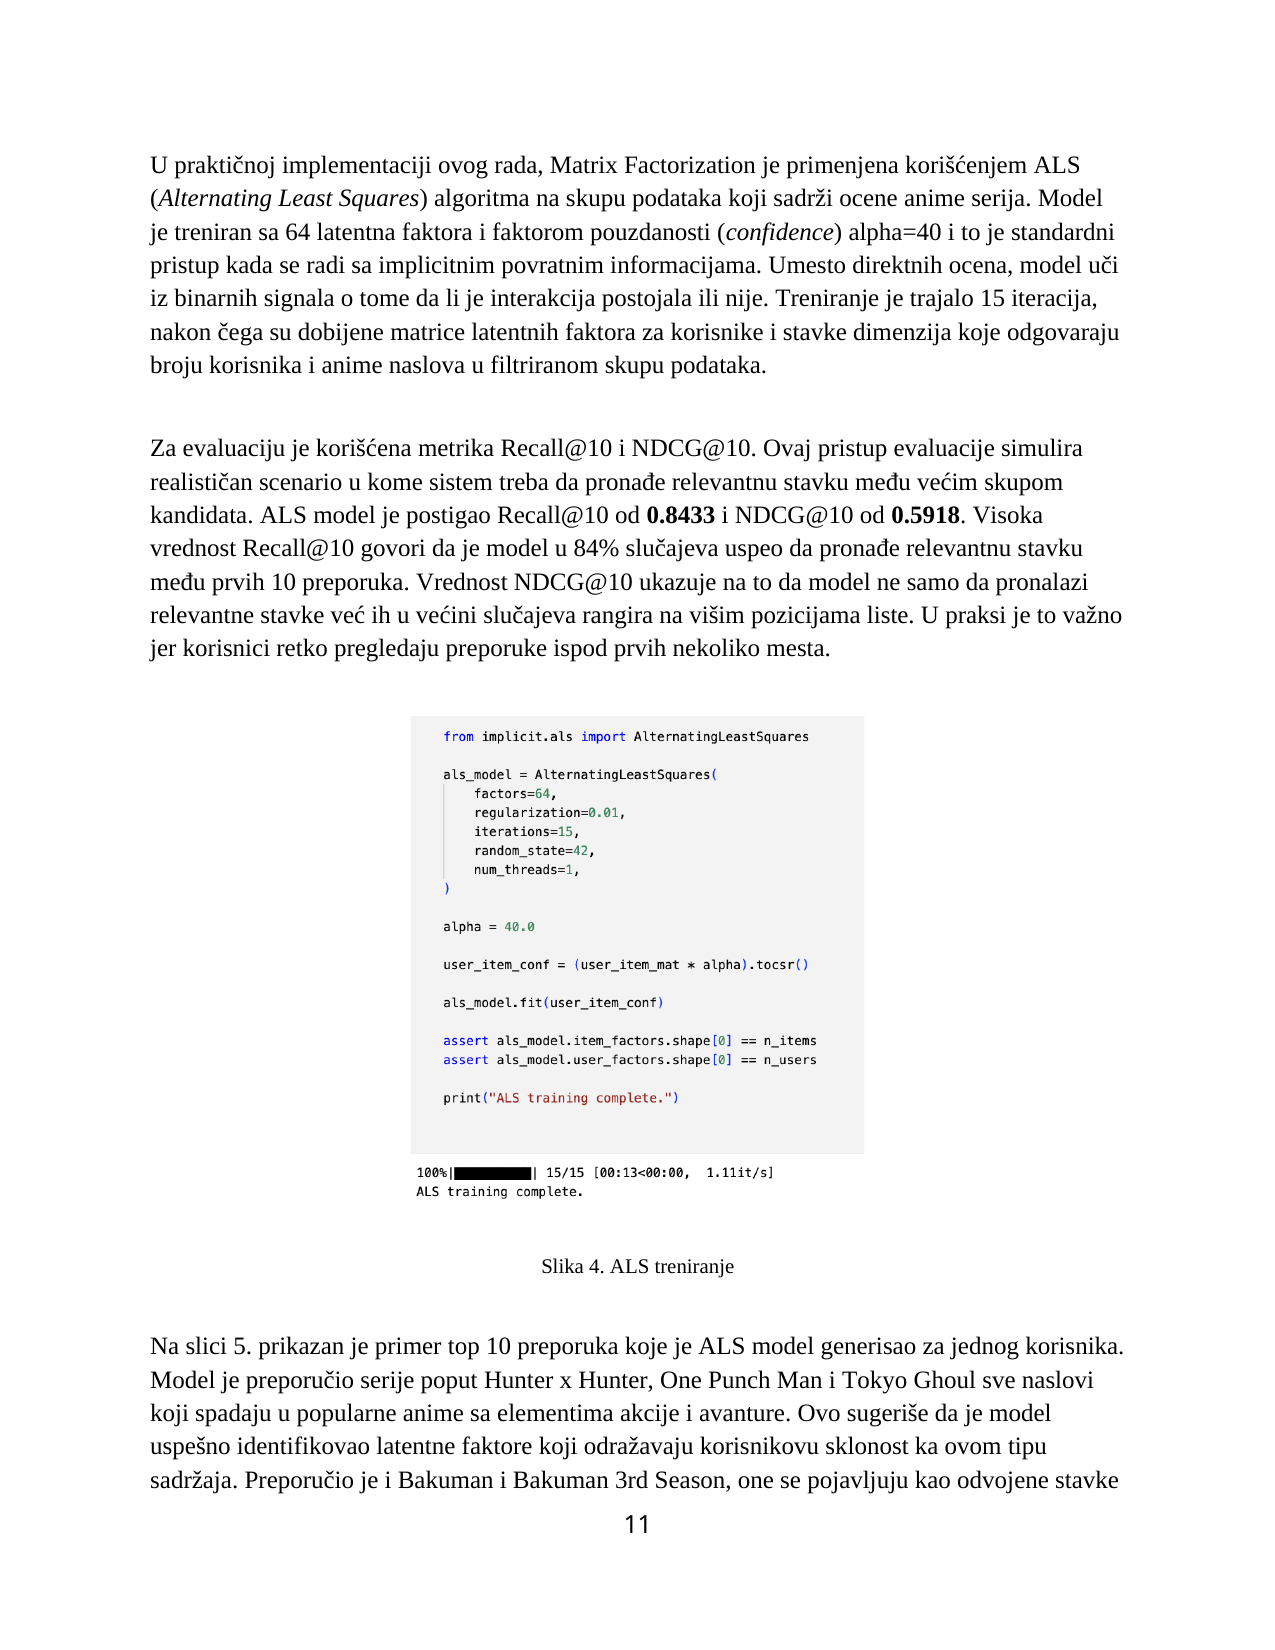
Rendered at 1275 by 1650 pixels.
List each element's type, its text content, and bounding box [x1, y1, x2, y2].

text U praktičnoj implementaciji ovog rada, Matrix Factorization je primenjena korišćenjem ALS (Alternating Least Squares) algoritma na skupu podataka koji sadrži ocene anime serija. Model je treniran sa 64 latentna faktora i faktorom pouzdanosti (confidence) alpha=40 i to je standardni pristup kada se radi sa implicitnim povratnim informacijama. Umesto direktnih ocena, model uči iz binarnih signala o tome da li je interakcija postojala ili nije. Treniranje je trajalo 15 iteracija, nakon čega su dobijene matrice latentnih faktora za korisnike i stavke dimenzija koje odgovaraju broju korisnika i anime naslova u filtriranom skupu podataka. [150, 150, 1125, 379]
text Slika 4. ALS treniranje [150, 1253, 1125, 1278]
text Na slici 5. prikazan je primer top 10 preporuka koje je ALS model generisao za jednog korisnika. Model je preporučio serije poput Hunter x Hunter, One Punch Man i Tokyo Ghoul sve naslovi koji spadaju u popularne anime sa elementima akcije i avanture. Ovo sugeriše da je model uspešno identifikovao latentne faktore koji odražavaju korisnikovu sklonost ka ovom tipu sadržaja. Preporučio je i Bakuman i Bakuman 3rd Season, one se pojavljuju kao odvojene stavke [150, 1331, 1125, 1493]
text Za evaluaciju je korišćena metrika Recall@10 i NDCG@10. Ovaj pristup evaluacije simulira realističan scenario u kome sistem treba da pronađe relevantnu stavku među većim skupom kandidata. ALS model je postigao Recall@10 od 0.8433 i NDCG@10 od 0.5918. Visoka vrednost Recall@10 govori da je model u 84% slučajeva uspeo da pronađe relevantnu stavku među prvih 10 preporuka. Vrednost NDCG@10 ukazuje na to da model ne samo da pronalazi relevantne stavke već ih u većini slučajeva rangira na višim pozicijama liste. U praksi je to važno jer korisnici retko pregledaju preporuke ispod prvih nekoliko mesta. [150, 433, 1125, 662]
